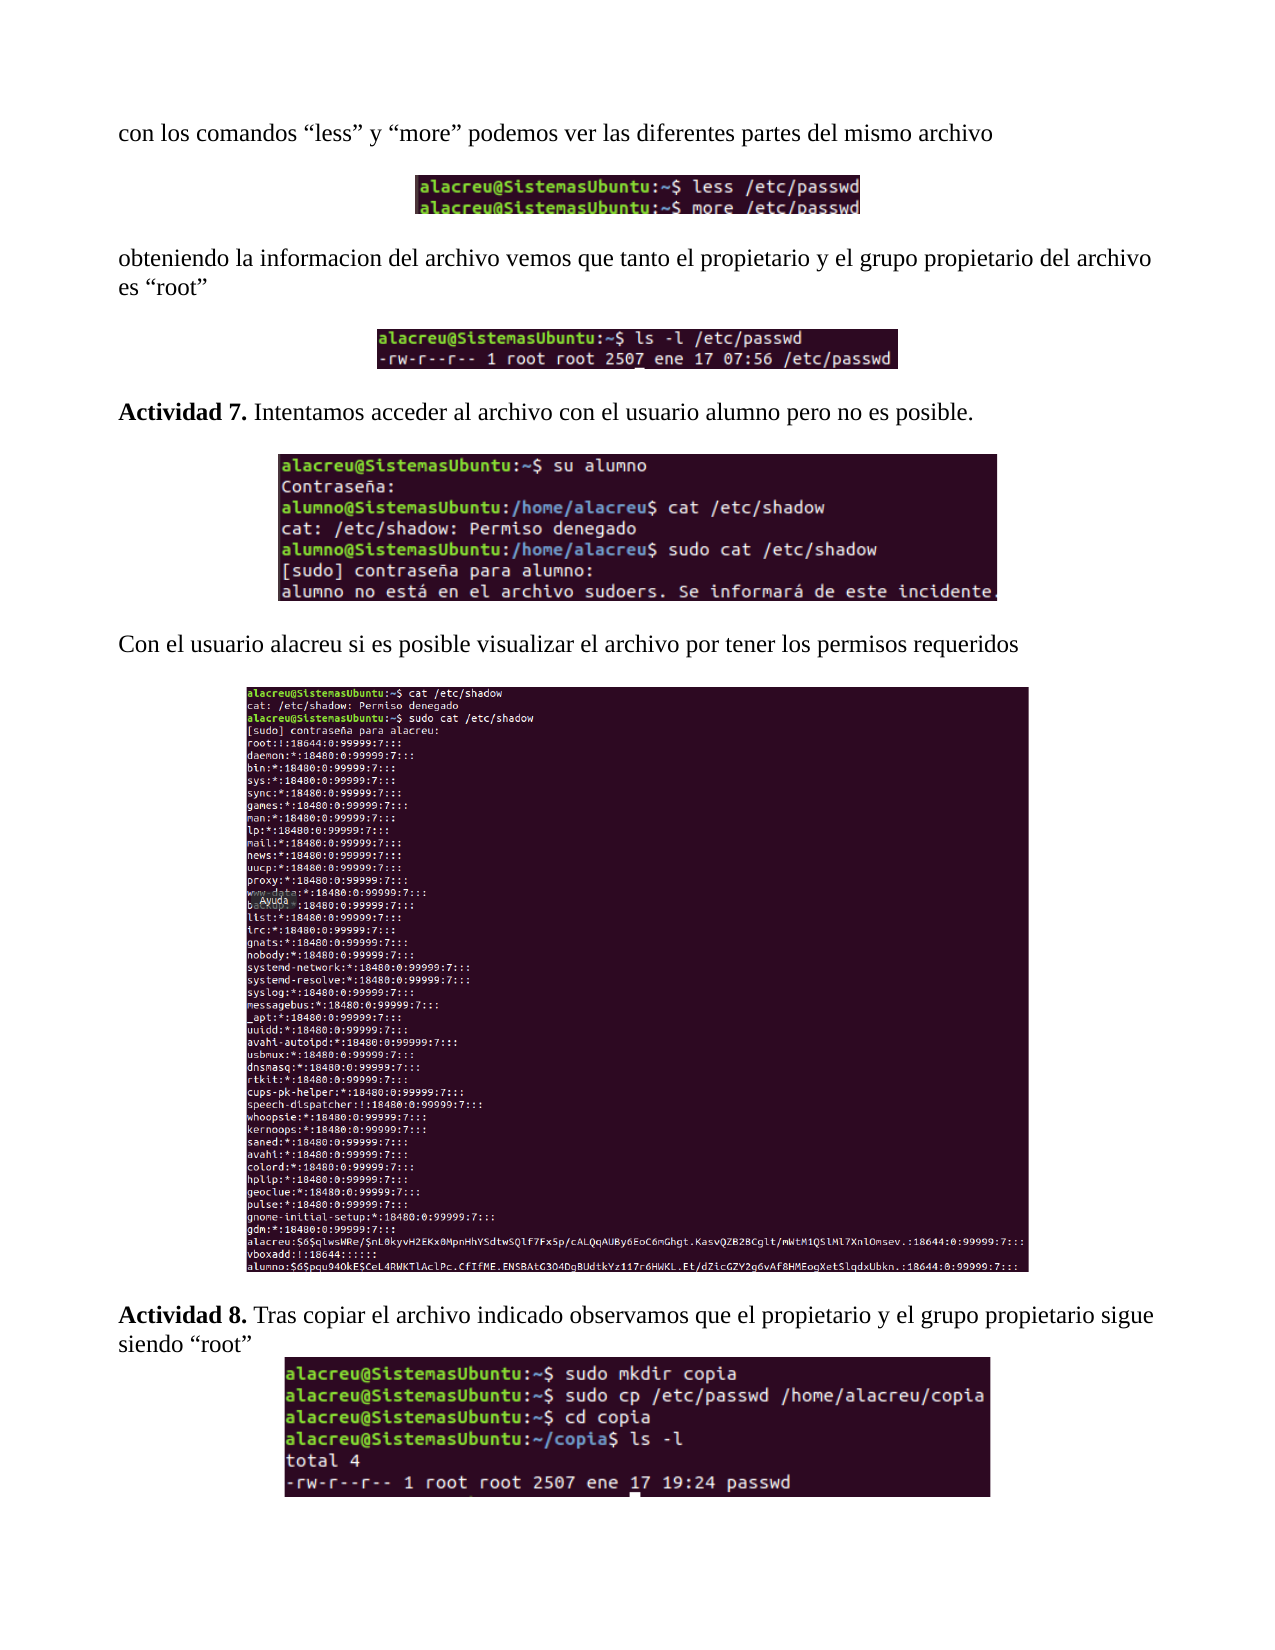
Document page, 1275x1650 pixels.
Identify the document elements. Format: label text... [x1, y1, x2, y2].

picture [246, 687, 1029, 1272]
picture [278, 454, 998, 601]
picture [377, 329, 898, 369]
text Con el usuario alacreu si es posible visualizar el archivo por tener los permisos requeridos [118, 629, 1157, 658]
picture [284, 1357, 991, 1497]
picture [415, 175, 860, 214]
text Actividad 8. Tras copiar el archivo indicado observamos que el propietario y el grupo propietario sigue siendo “root” [118, 1300, 1157, 1358]
text Actividad 7. Intentamos acceder al archivo con el usuario alumno pero no es posible. [118, 397, 1157, 426]
text con los comandos “less” y “more” podemos ver las diferentes partes del mismo archivo [118, 118, 1157, 147]
text obteniendo la informacion del archivo vemos que tanto el propietario y el grupo propietario del archivo es “root” [118, 243, 1157, 300]
